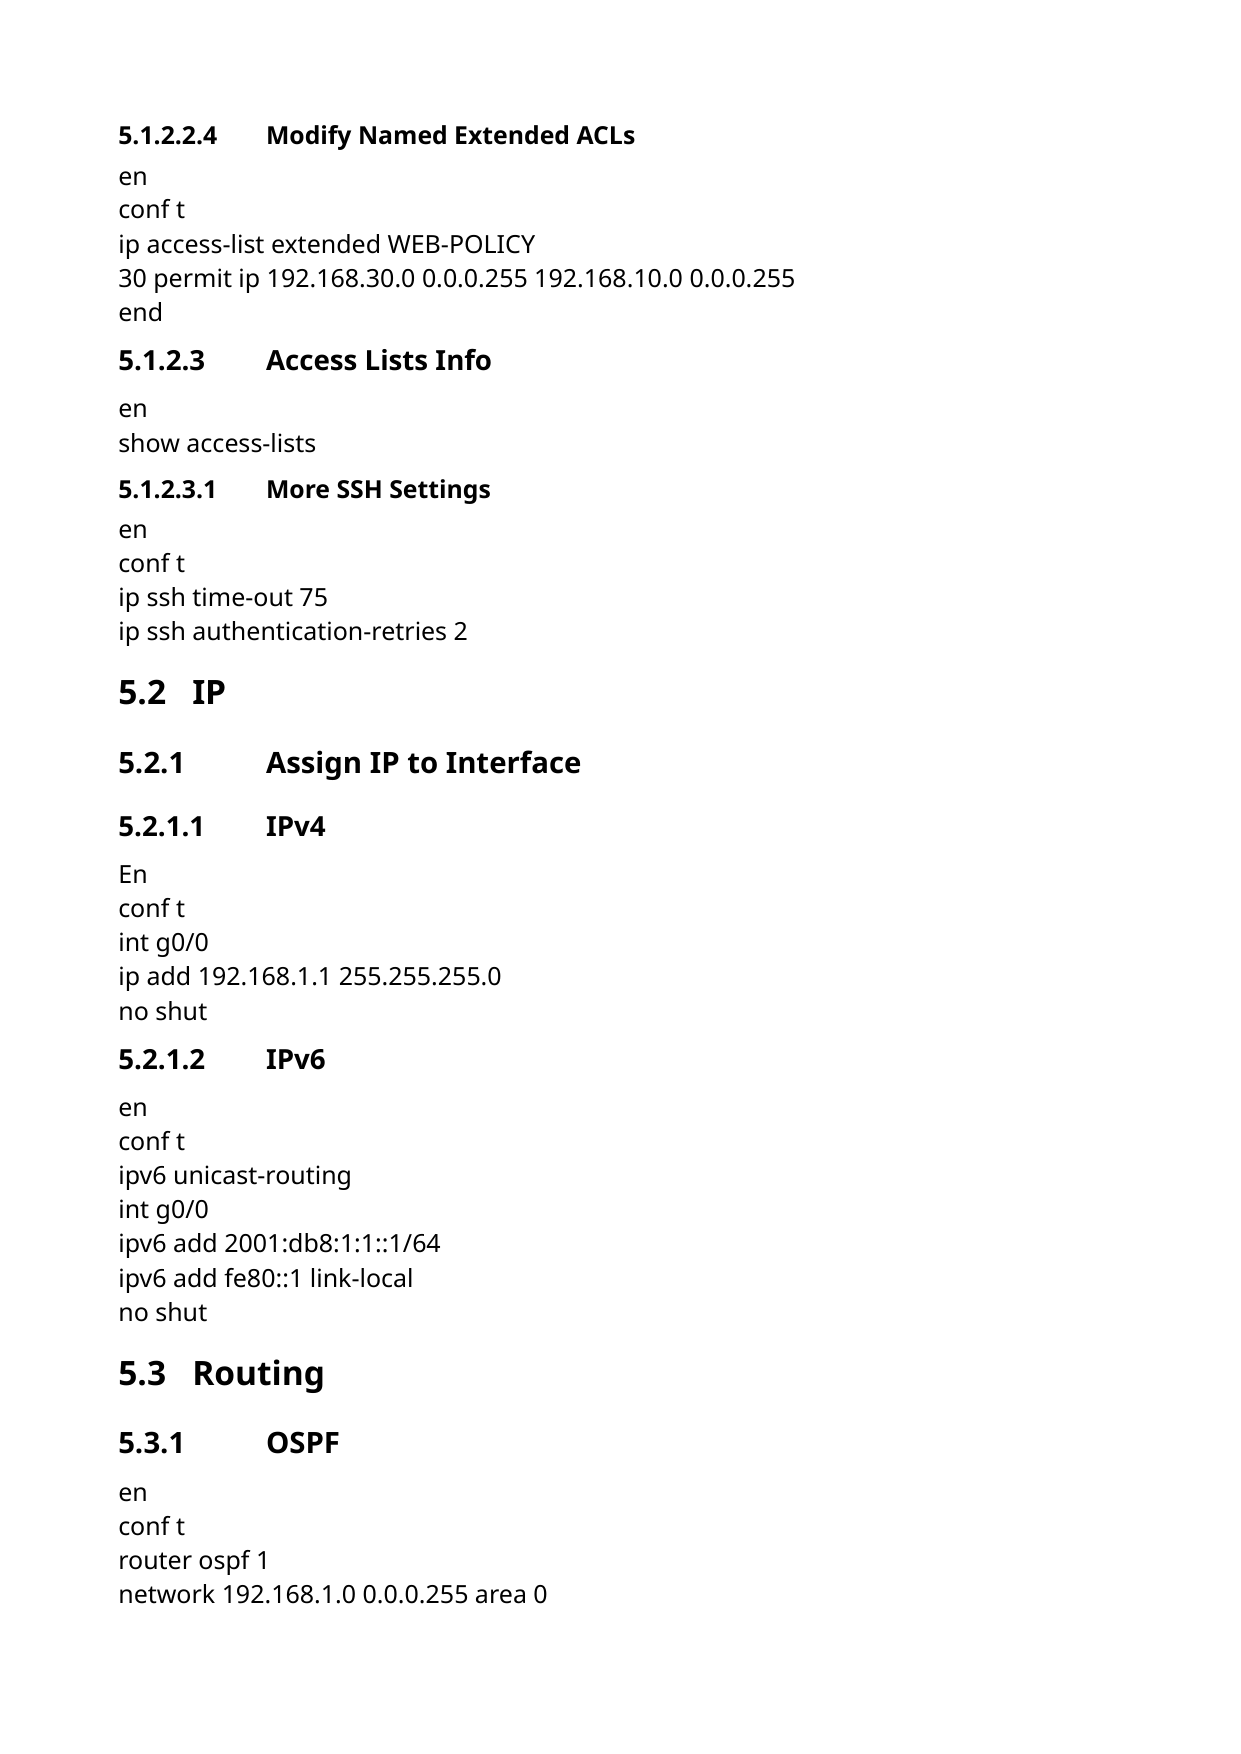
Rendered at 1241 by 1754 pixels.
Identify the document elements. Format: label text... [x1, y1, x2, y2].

subtitle Routing [118, 1349, 1122, 1395]
text show access-lists [118, 425, 1122, 459]
text int g0/0 [118, 1192, 1122, 1226]
text no shut [118, 993, 1122, 1027]
text ip ssh authentication-retries 2 [118, 614, 1122, 648]
subtitle Modify Named Extended ACLs [118, 118, 1122, 152]
text en [118, 1474, 1122, 1508]
text conf t [118, 891, 1122, 925]
text ip ssh time-out 75 [118, 580, 1122, 614]
text no shut [118, 1294, 1122, 1328]
subtitle IP [118, 669, 1122, 714]
text router ospf 1 [118, 1543, 1122, 1577]
text network 192.168.1.0 0.0.0.255 area 0 [118, 1577, 1122, 1611]
subtitle Assign IP to Interface [118, 742, 1122, 782]
text ip access-list extended WEB-POLICY [118, 226, 1122, 260]
subtitle More SSH Settings [118, 472, 1122, 506]
subtitle Access Lists Info [118, 341, 1122, 379]
subtitle IPv4 [118, 807, 1122, 844]
text En [118, 857, 1122, 891]
text int g0/0 [118, 925, 1122, 959]
text ipv6 unicast-routing [118, 1158, 1122, 1192]
subtitle OSPF [118, 1422, 1122, 1462]
text conf t [118, 1508, 1122, 1543]
text end [118, 294, 1122, 328]
text en [118, 1090, 1122, 1124]
text conf t [118, 192, 1122, 226]
text ipv6 add 2001:db8:1:1::1/64 [118, 1226, 1122, 1260]
text ip add 192.168.1.1 255.255.255.0 [118, 959, 1122, 993]
text en [118, 391, 1122, 425]
text en [118, 512, 1122, 546]
text en [118, 158, 1122, 192]
text ipv6 add fe80::1 link-local [118, 1260, 1122, 1294]
text conf t [118, 546, 1122, 580]
text 30 permit ip 192.168.30.0 0.0.0.255 192.168.10.0 0.0.0.255 [118, 260, 1122, 294]
subtitle IPv6 [118, 1040, 1122, 1077]
text conf t [118, 1124, 1122, 1158]
